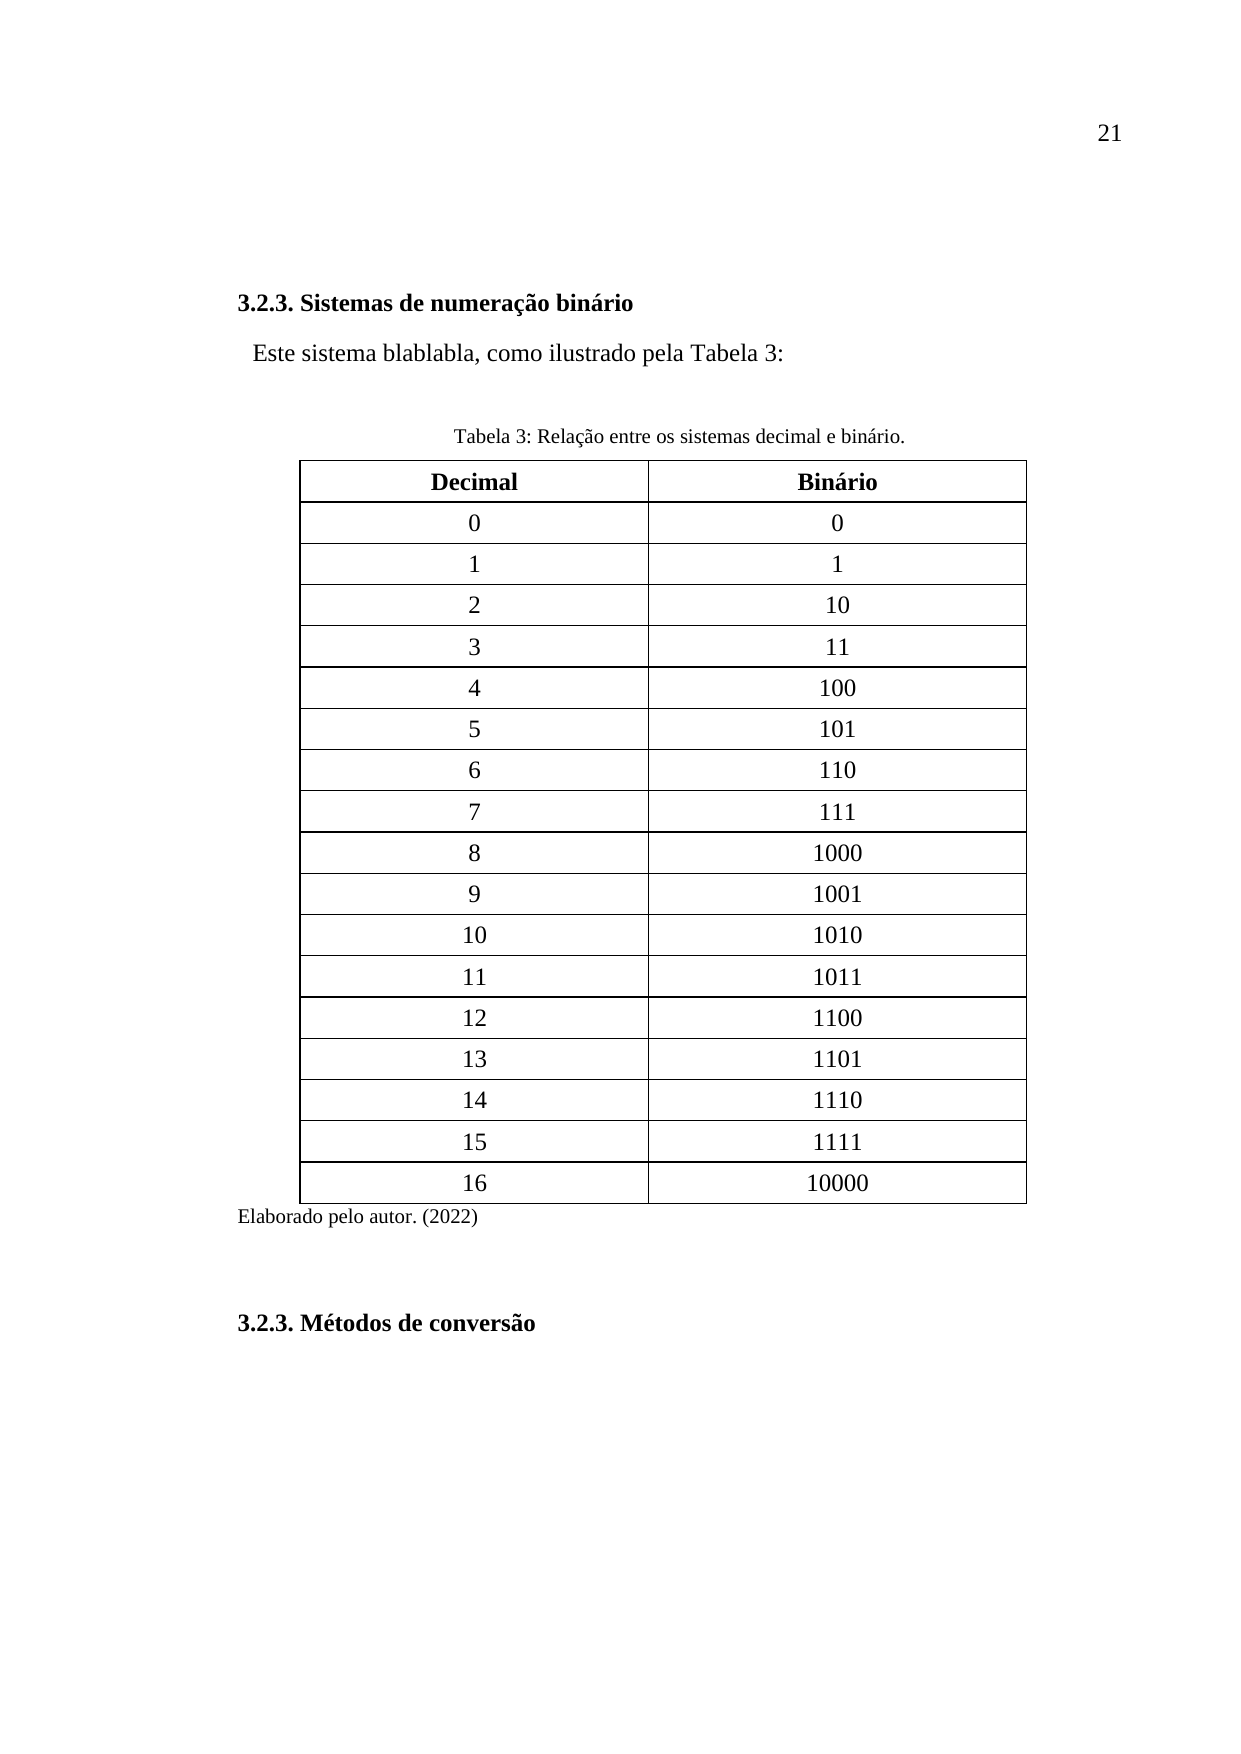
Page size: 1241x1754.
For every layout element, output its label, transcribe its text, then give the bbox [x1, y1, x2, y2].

table_cell 9 [301, 874, 648, 914]
table_cell 11 [301, 956, 648, 996]
table_cell 11 [649, 626, 1026, 666]
table_cell 16 [301, 1163, 648, 1203]
table_header Decimal [301, 461, 648, 501]
table_cell 0 [301, 503, 648, 543]
table_cell 1 [649, 544, 1026, 584]
subtitle 3.2.3. Métodos de conversão [207, 1308, 1122, 1337]
table_cell 1111 [649, 1121, 1026, 1161]
table_cell 7 [301, 791, 648, 831]
table_cell 12 [301, 998, 648, 1038]
table_cell 6 [301, 750, 648, 790]
table_cell 1100 [649, 998, 1026, 1038]
table_cell 10 [649, 585, 1026, 625]
table_cell 13 [301, 1039, 648, 1079]
table_cell 2 [301, 585, 648, 625]
table_cell 4 [301, 668, 648, 708]
table_cell 5 [301, 709, 648, 749]
table_cell 0 [649, 503, 1026, 543]
table_cell 1 [301, 544, 648, 584]
table_cell 14 [301, 1080, 648, 1120]
text Elaborado pelo autor. (2022) [207, 1204, 1122, 1228]
table_cell 3 [301, 626, 648, 666]
table_cell 1110 [649, 1080, 1026, 1120]
table_cell 1001 [649, 874, 1026, 914]
table_cell 1011 [649, 956, 1026, 996]
table_cell 10000 [649, 1163, 1026, 1203]
text Este sistema blablabla, como ilustrado pela Tabela 3: [207, 338, 1122, 367]
table_cell 101 [649, 709, 1026, 749]
table_cell 1101 [649, 1039, 1026, 1079]
table_cell 1000 [649, 833, 1026, 873]
table_cell 1010 [649, 915, 1026, 955]
table_cell 8 [301, 833, 648, 873]
table_cell 110 [649, 750, 1026, 790]
subtitle 3.2.3. Sistemas de numeração binário [207, 288, 1122, 317]
table_cell 10 [301, 915, 648, 955]
table_cell 100 [649, 668, 1026, 708]
table_cell 15 [301, 1121, 648, 1161]
text Tabela 3: Relação entre os sistemas decimal e binário. [207, 424, 1122, 448]
table_header Binário [649, 461, 1026, 501]
table_cell 111 [649, 791, 1026, 831]
